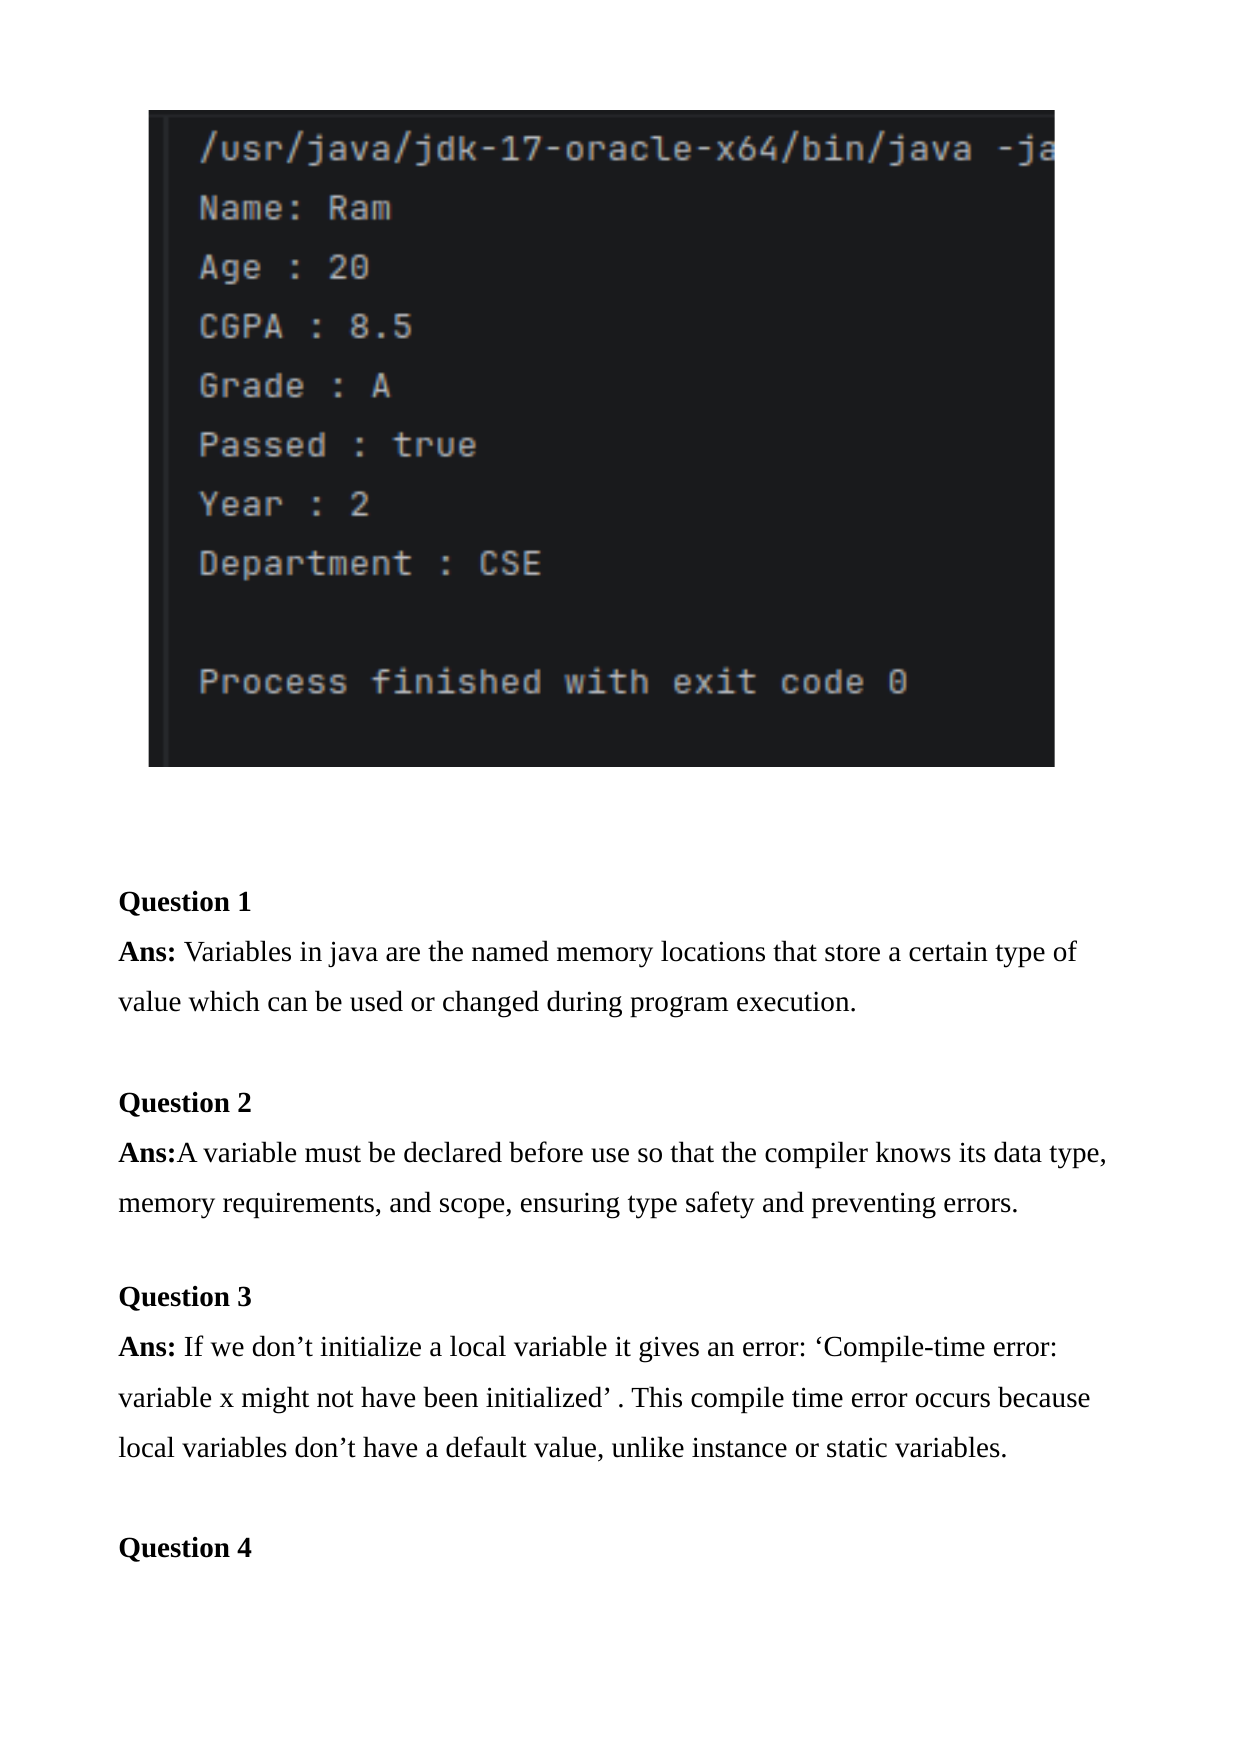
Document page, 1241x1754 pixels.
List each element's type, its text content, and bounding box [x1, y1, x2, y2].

text Question 4 [118, 1531, 1122, 1564]
text Question 1 [118, 884, 1122, 917]
text Ans: If we don’t initialize a local variable it gives an error: ‘Compile-time error: variable x might not have been initialized’ . This compile time error occurs because local variables don’t have a default value, unlike instance or static variables. [118, 1329, 1122, 1463]
text Ans:A variable must be declared before use so that the compiler knows its data type, memory requirements, and scope, ensuring type safety and preventing errors. [118, 1135, 1122, 1219]
text Question 2 [118, 1085, 1122, 1118]
picture [148, 110, 1055, 767]
text Question 3 [118, 1279, 1122, 1313]
text Ans: Variables in java are the named memory locations that store a certain type of value which can be used or changed during program execution. [118, 934, 1122, 1018]
